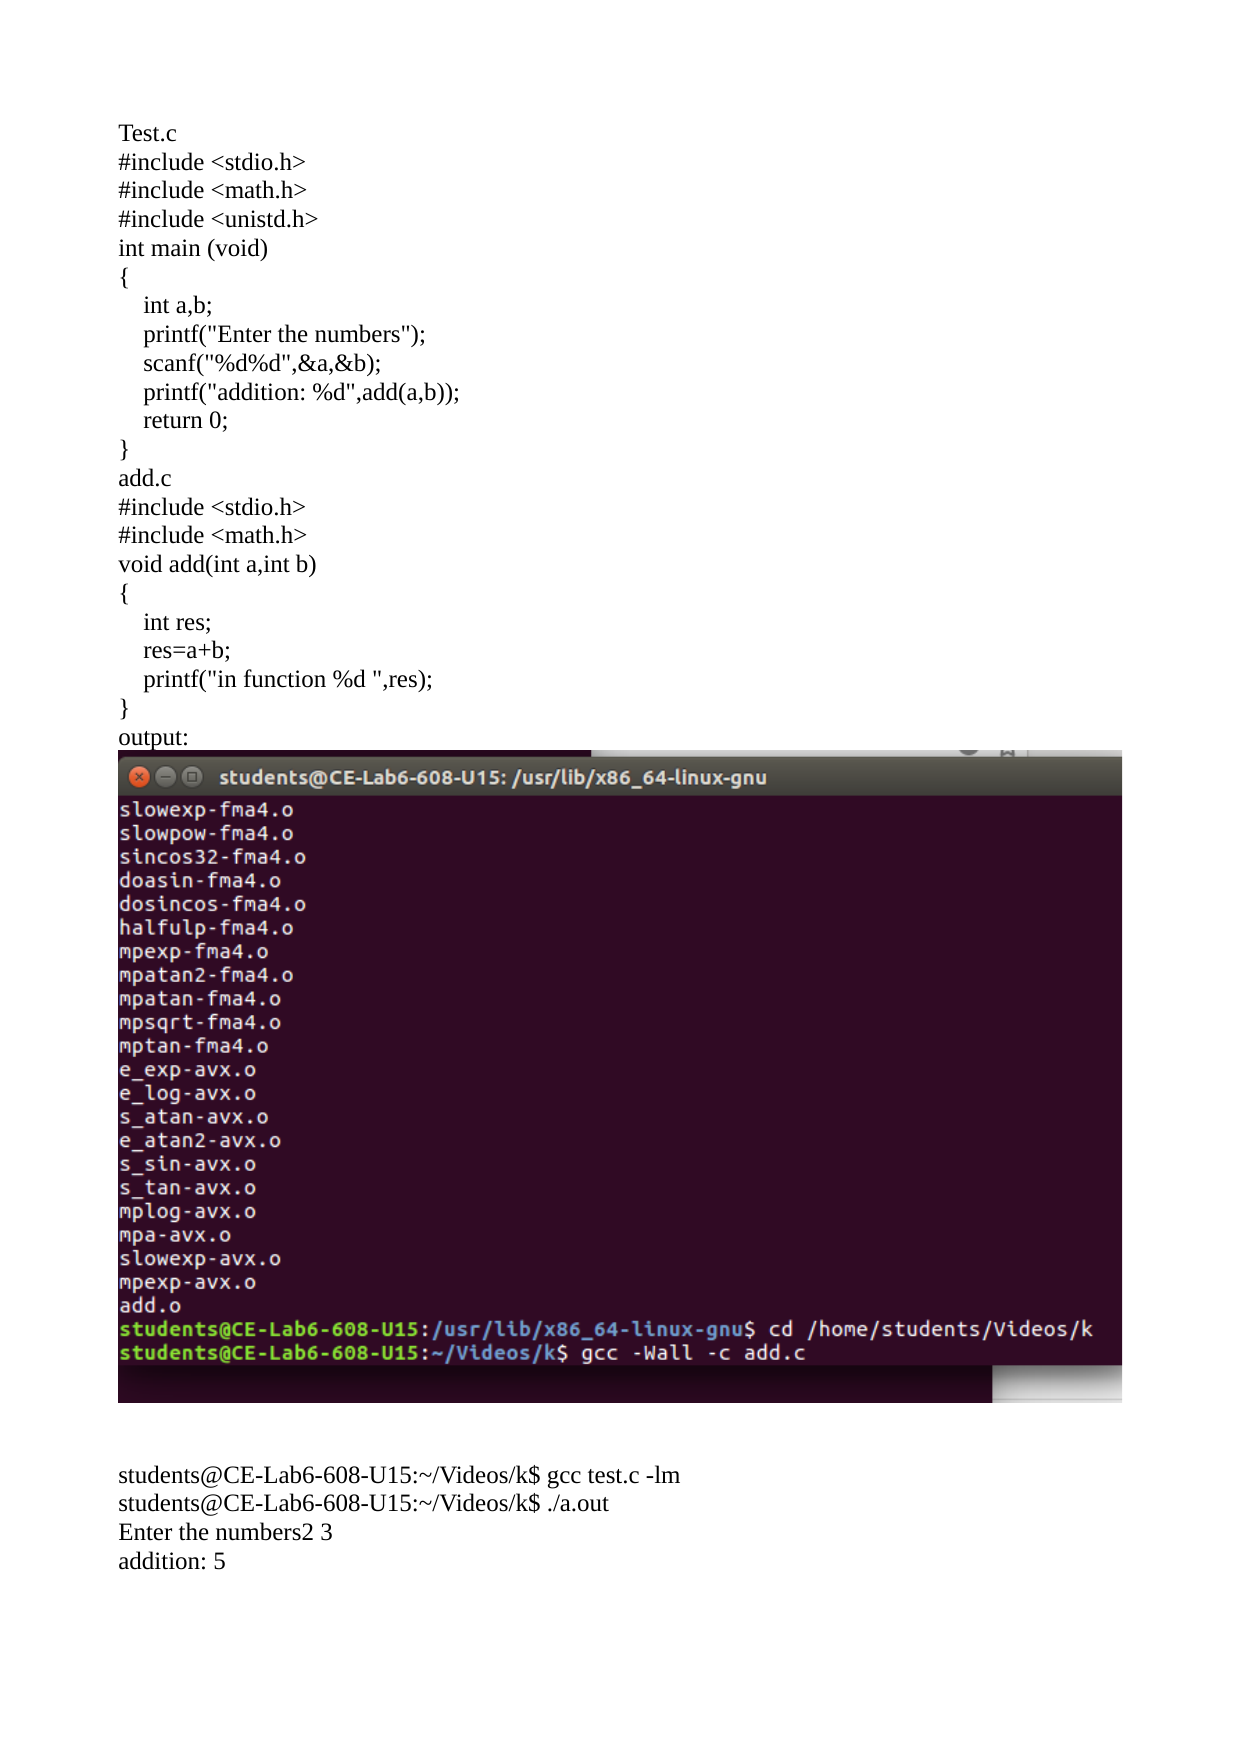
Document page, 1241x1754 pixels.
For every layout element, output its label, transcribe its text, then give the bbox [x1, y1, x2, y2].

picture [118, 750, 1123, 1403]
text scanf("%d%d",&a,&b); [118, 348, 1122, 377]
text Enter the numbers2 3 [118, 1517, 1122, 1546]
text students@CE-Lab6-608-U15:~/Videos/k$ gcc test.c -lm [118, 1460, 1122, 1488]
text #include <stdio.h> [118, 147, 1122, 176]
text #include <math.h> [118, 521, 1122, 549]
text printf("Enter the numbers"); [118, 319, 1122, 348]
text { [118, 262, 1122, 291]
text #include <stdio.h> [118, 492, 1122, 521]
text output: [118, 722, 1122, 750]
text int main (void) [118, 233, 1122, 262]
text { [118, 578, 1122, 607]
text int a,b; [118, 291, 1122, 319]
text students@CE-Lab6-608-U15:~/Videos/k$ ./a.out [118, 1488, 1122, 1517]
text } [118, 434, 1122, 463]
text res=a+b; [118, 636, 1122, 664]
text int res; [118, 607, 1122, 636]
text add.c [118, 463, 1122, 492]
text void add(int a,int b) [118, 549, 1122, 578]
text printf("in function %d ",res); [118, 664, 1122, 693]
text printf("addition: %d",add(a,b)); [118, 377, 1122, 406]
text return 0; [118, 406, 1122, 434]
text #include <math.h> [118, 176, 1122, 204]
text } [118, 693, 1122, 722]
text addition: 5 [118, 1546, 1122, 1575]
text #include <unistd.h> [118, 204, 1122, 233]
text Test.c [118, 118, 1122, 147]
